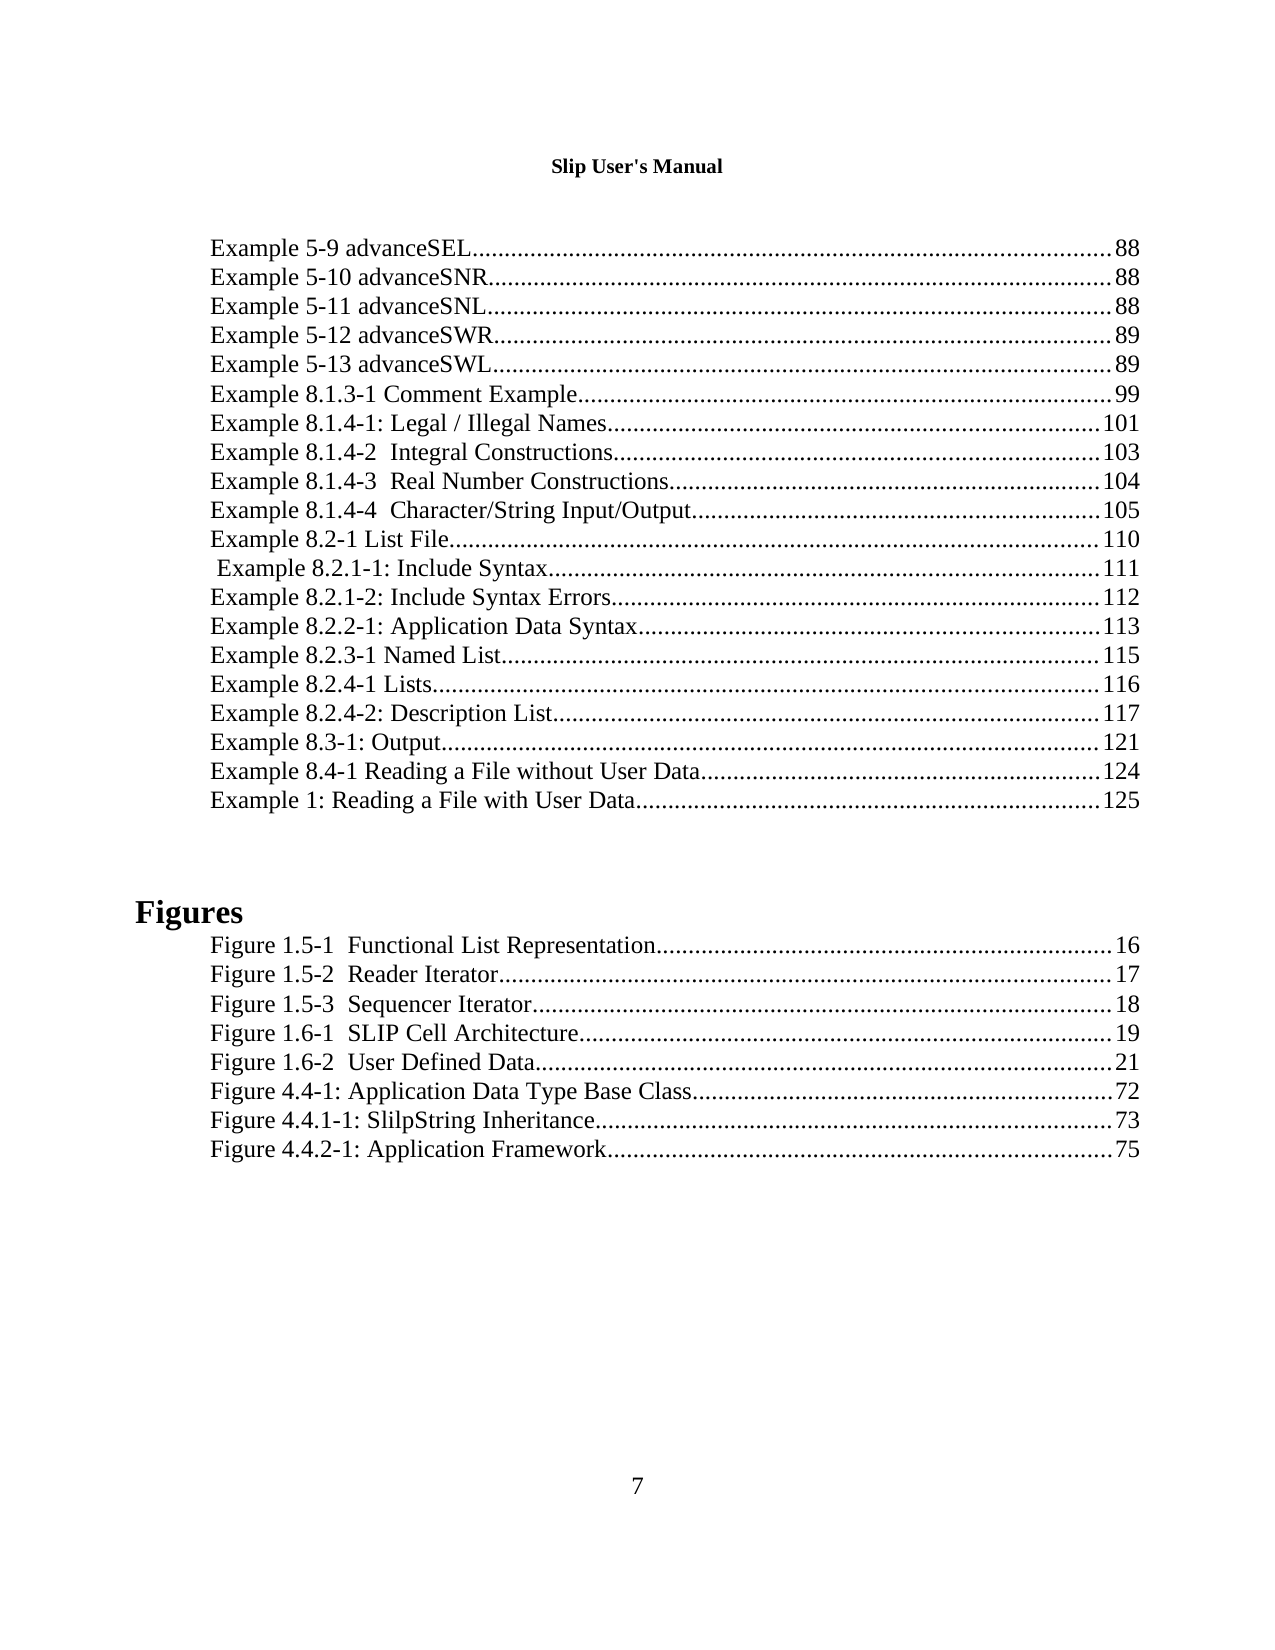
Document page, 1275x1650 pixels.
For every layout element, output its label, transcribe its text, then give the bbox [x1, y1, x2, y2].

text Example 5-9 advanceSEL 88 [135, 233, 1140, 262]
text Example 5-12 advanceSWR 89 [135, 320, 1140, 349]
text Example 8.2.3-1 Named List 115 [135, 640, 1140, 669]
text Example 8.2.1-1: Include Syntax 111 [135, 553, 1140, 582]
text Example 8.1.4-2 Integral Constructions 103 [135, 437, 1140, 466]
text Figure 1.6-2 User Defined Data 21 [135, 1047, 1140, 1076]
text Example 5-11 advanceSNL 88 [135, 291, 1140, 320]
text Figure 1.5-2 Reader Iterator 17 [135, 959, 1140, 988]
text Example 8.1.4-4 Character/String Input/Output 105 [135, 495, 1140, 524]
text Example 8.4-1 Reading a File without User Data 124 [135, 756, 1140, 785]
text Example 8.2.2-1: Application Data Syntax 113 [135, 611, 1140, 640]
text Example 1: Reading a File with User Data 125 [135, 785, 1140, 814]
subtitle Figures [135, 892, 1140, 930]
text Figure 4.4-1: Application Data Type Base Class 72 [135, 1076, 1140, 1105]
text Example 8.2.4-2: Description List 117 [135, 698, 1140, 727]
text Figure 1.5-3 Sequencer Iterator 18 [135, 988, 1140, 1017]
text Example 8.2.1-2: Include Syntax Errors 112 [135, 582, 1140, 611]
text Example 8.2-1 List File 110 [135, 524, 1140, 553]
text Example 5-10 advanceSNR 88 [135, 262, 1140, 291]
text Example 5-13 advanceSWL 89 [135, 349, 1140, 378]
text Example 8.1.4-3 Real Number Constructions 104 [135, 466, 1140, 495]
text Figure 4.4.2-1: Application Framework 75 [135, 1134, 1140, 1163]
text Figure 1.6-1 SLIP Cell Architecture 19 [135, 1017, 1140, 1047]
text Figure 4.4.1-1: SlilpString Inheritance 73 [135, 1105, 1140, 1134]
text Example 8.1.3-1 Comment Example 99 [135, 378, 1140, 407]
text Example 8.2.4-1 Lists 116 [135, 669, 1140, 698]
text Figure 1.5-1 Functional List Representation 16 [135, 930, 1140, 959]
text Example 8.1.4-1: Legal / Illegal Names 101 [135, 407, 1140, 437]
text Example 8.3-1: Output 121 [135, 727, 1140, 756]
